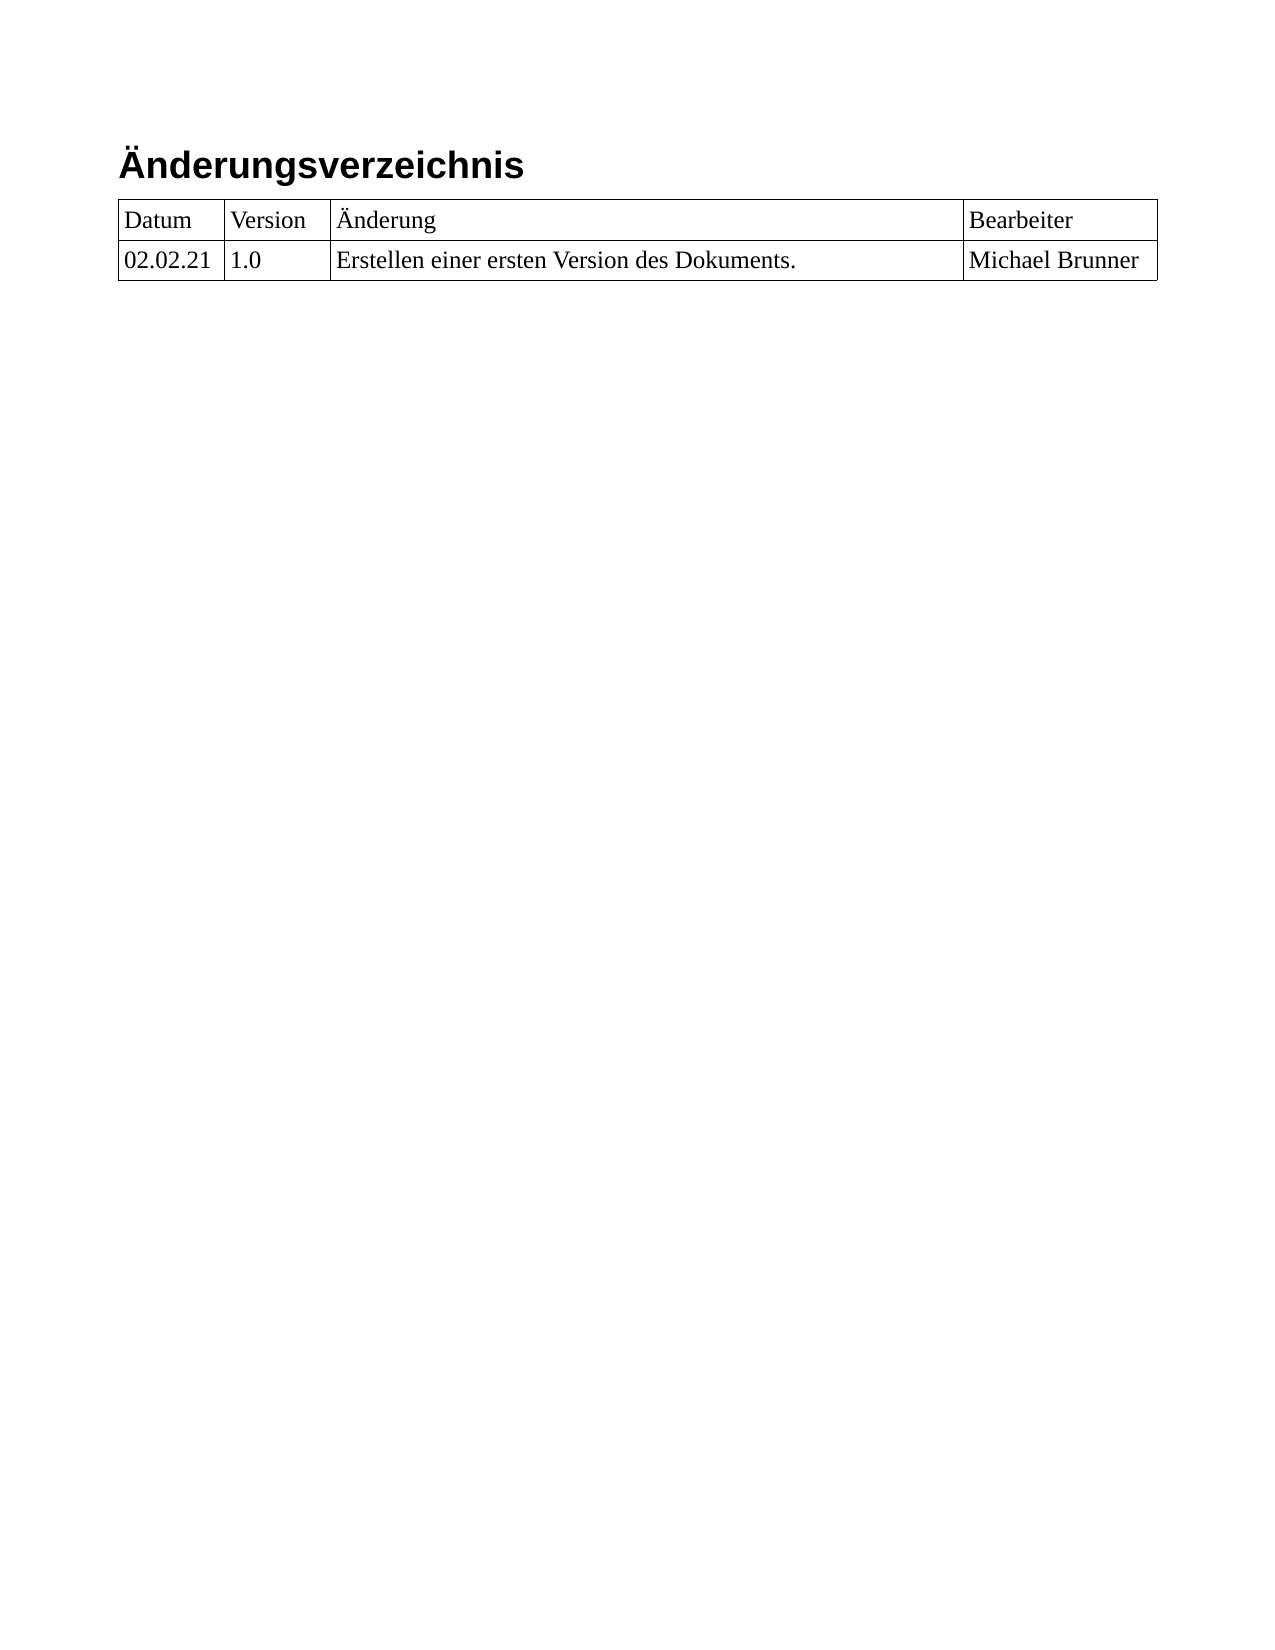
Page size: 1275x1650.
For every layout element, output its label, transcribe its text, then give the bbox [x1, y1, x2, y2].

table_header Änderung [331, 200, 963, 239]
table_cell 02.02.21 [119, 241, 224, 280]
table_header Version [225, 200, 330, 239]
table_header Bearbeiter [964, 200, 1157, 239]
subtitle Änderungsverzeichnis [118, 143, 1157, 187]
table_header Datum [119, 200, 224, 239]
table_cell Michael Brunner [964, 241, 1157, 280]
table_cell 1.0 [225, 241, 330, 280]
table_cell Erstellen einer ersten Version des Dokuments. [331, 241, 963, 280]
